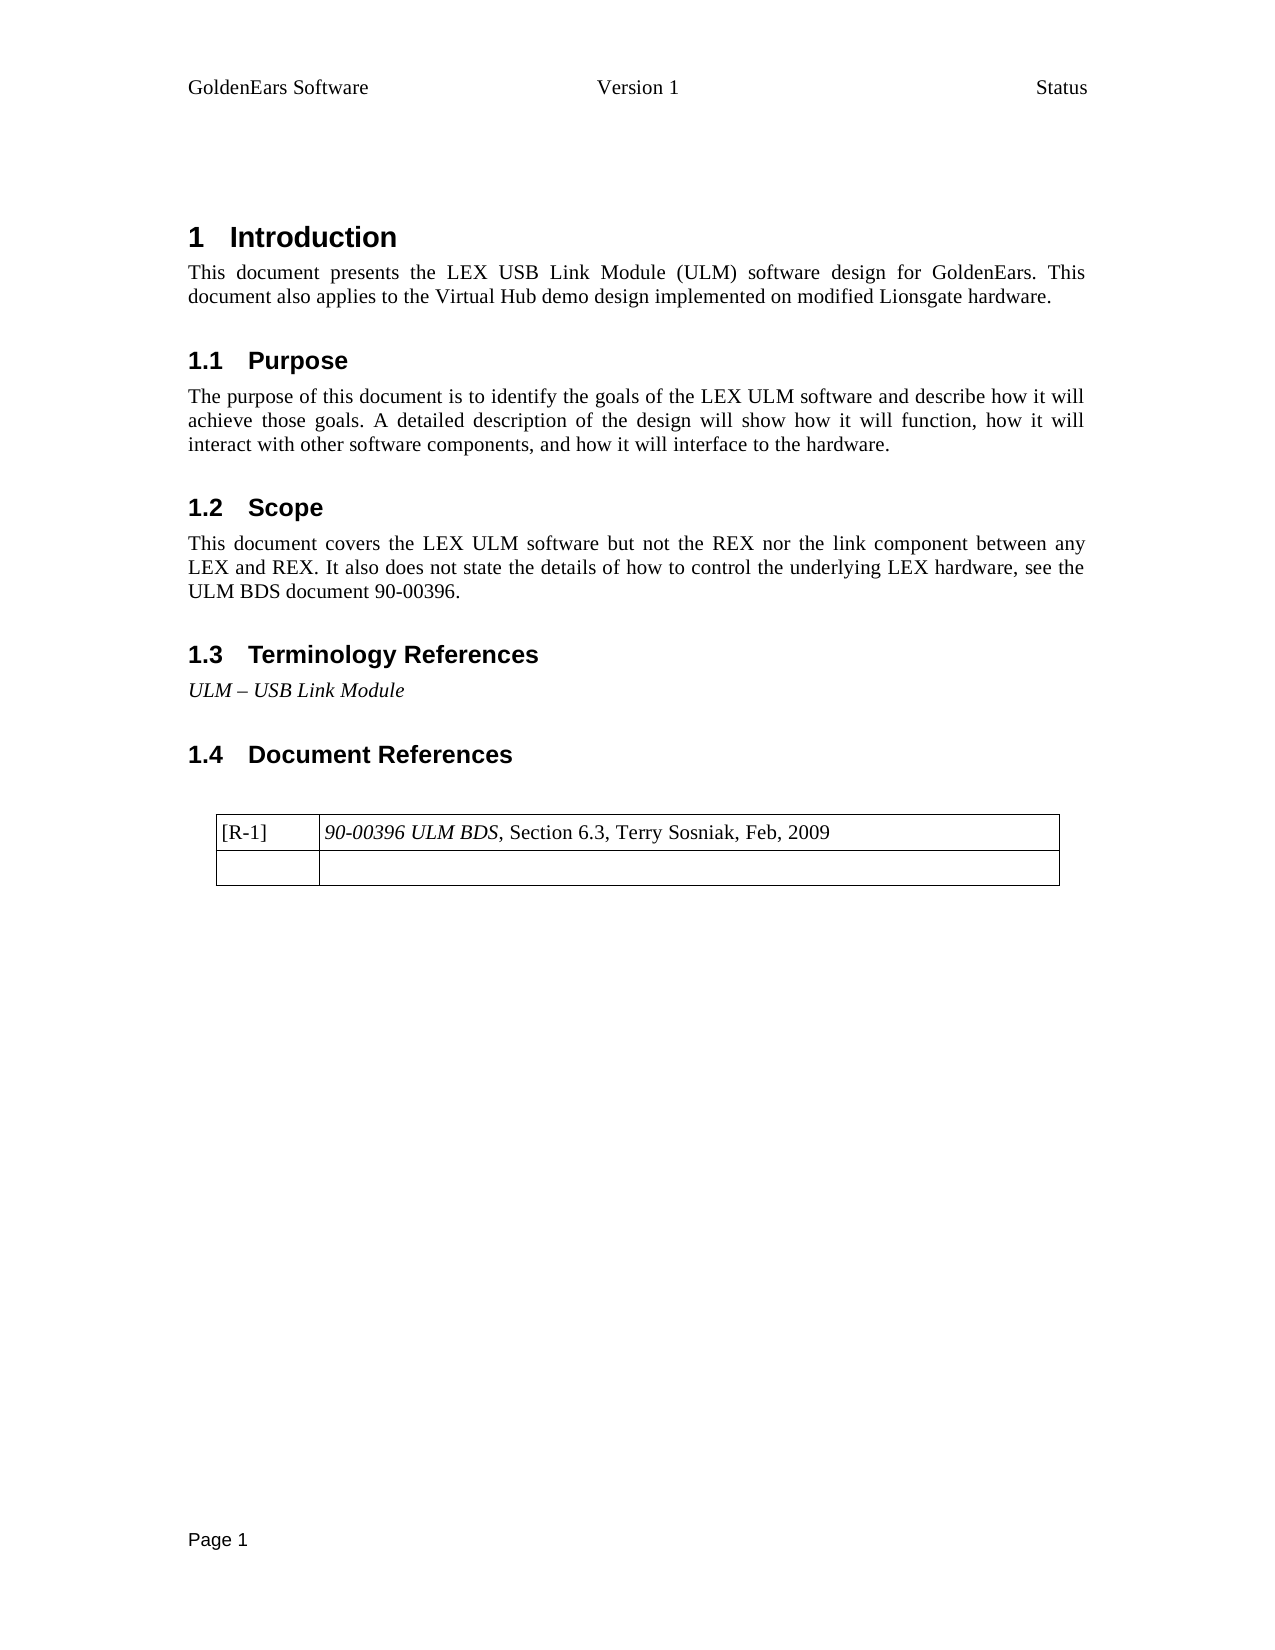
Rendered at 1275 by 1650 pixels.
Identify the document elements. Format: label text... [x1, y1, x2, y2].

text The purpose of this document is to identify the goals of the LEX ULM software and describe how it will achieve those goals. A detailed description of the design will show how it will function, how it will interact with other software components, and how it will interface to the hardware. [188, 383, 1087, 456]
table_header [216, 959, 319, 996]
subtitle Scope [188, 493, 1087, 522]
subtitle Introduction [188, 220, 1087, 254]
table_cell [320, 851, 1059, 885]
text This document presents the LEX USB Link Module (ULM) software design for GoldenEars. This document also applies to the Virtual Hub demo design implemented on modified Lionsgate hardware. [188, 260, 1087, 308]
subtitle Terminology References [188, 640, 1087, 669]
table_header [R-1] [217, 815, 319, 850]
table_cell [656, 996, 1059, 1033]
table_cell [497, 996, 656, 1033]
text This document covers the LEX ULM software but not the REX nor the link component between any LEX and REX. It also does not state the details of how to control the underlying LEX hardware, see the ULM BDS document 90-00396. [188, 531, 1087, 603]
subtitle Purpose [188, 346, 1087, 374]
table_cell [217, 851, 319, 885]
table_cell [216, 996, 319, 1033]
table_header [497, 959, 656, 996]
text ULM – USB Link Module [188, 678, 1087, 702]
table_cell [319, 996, 497, 1033]
table_header [319, 959, 497, 996]
table_header 90-00396 ULM BDS, Section 6.3, Terry Sosniak, Feb, 2009 [320, 815, 1059, 850]
subtitle Document References [188, 739, 1087, 769]
table_header [656, 959, 1059, 996]
